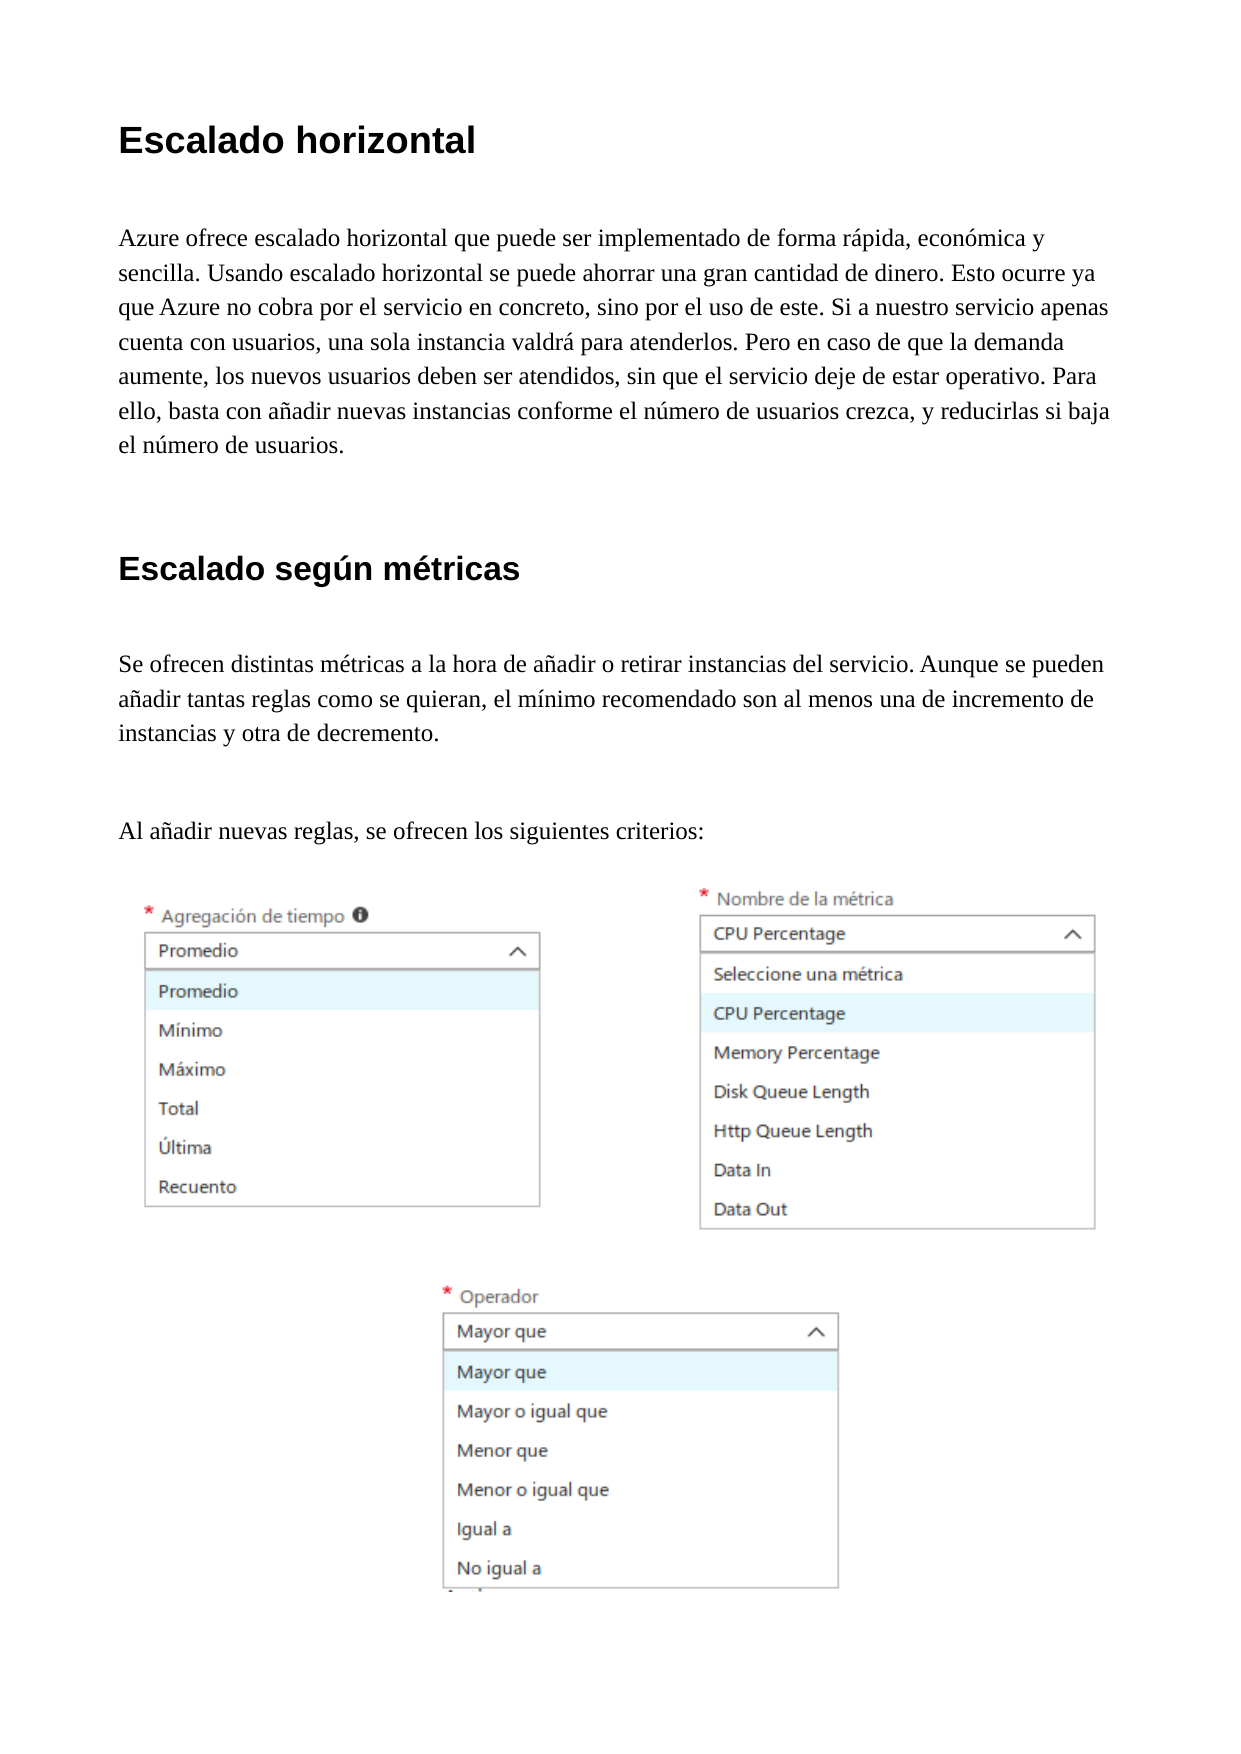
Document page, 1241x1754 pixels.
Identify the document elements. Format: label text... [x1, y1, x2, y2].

text Se ofrecen distintas métricas a la hora de añadir o retirar instancias del servicio. Aunque se pueden añadir tantas reglas como se quieran, el mínimo recomendado son al menos una de incremento de instancias y otra de decremento. [118, 649, 1122, 747]
text Azure ofrece escalado horizontal que puede ser implementado de forma rápida, económica y sencilla. Usando escalado horizontal se puede ahorrar una gran cantidad de dinero. Esto ocurre ya que Azure no cobra por el servicio en concreto, sino por el uso de este. Si a nuestro servicio apenas cuenta con usuarios, una sola instancia valdrá para atenderlos. Pero en caso de que la demanda aumente, los nuevos usuarios deben ser atendidos, sin que el servicio deje de estar operativo. Para ello, basta con añadir nuevas instancias conforme el número de usuarios crezca, y reducirlas si baja el número de usuarios. [118, 223, 1122, 459]
text Al añadir nuevas reglas, se ofrecen los siguientes criterios: [118, 816, 1122, 845]
picture [695, 879, 1099, 1233]
picture [435, 1276, 844, 1592]
subtitle Escalado horizontal [118, 118, 1122, 162]
picture [132, 890, 558, 1209]
subtitle Escalado según métricas [118, 549, 1122, 588]
